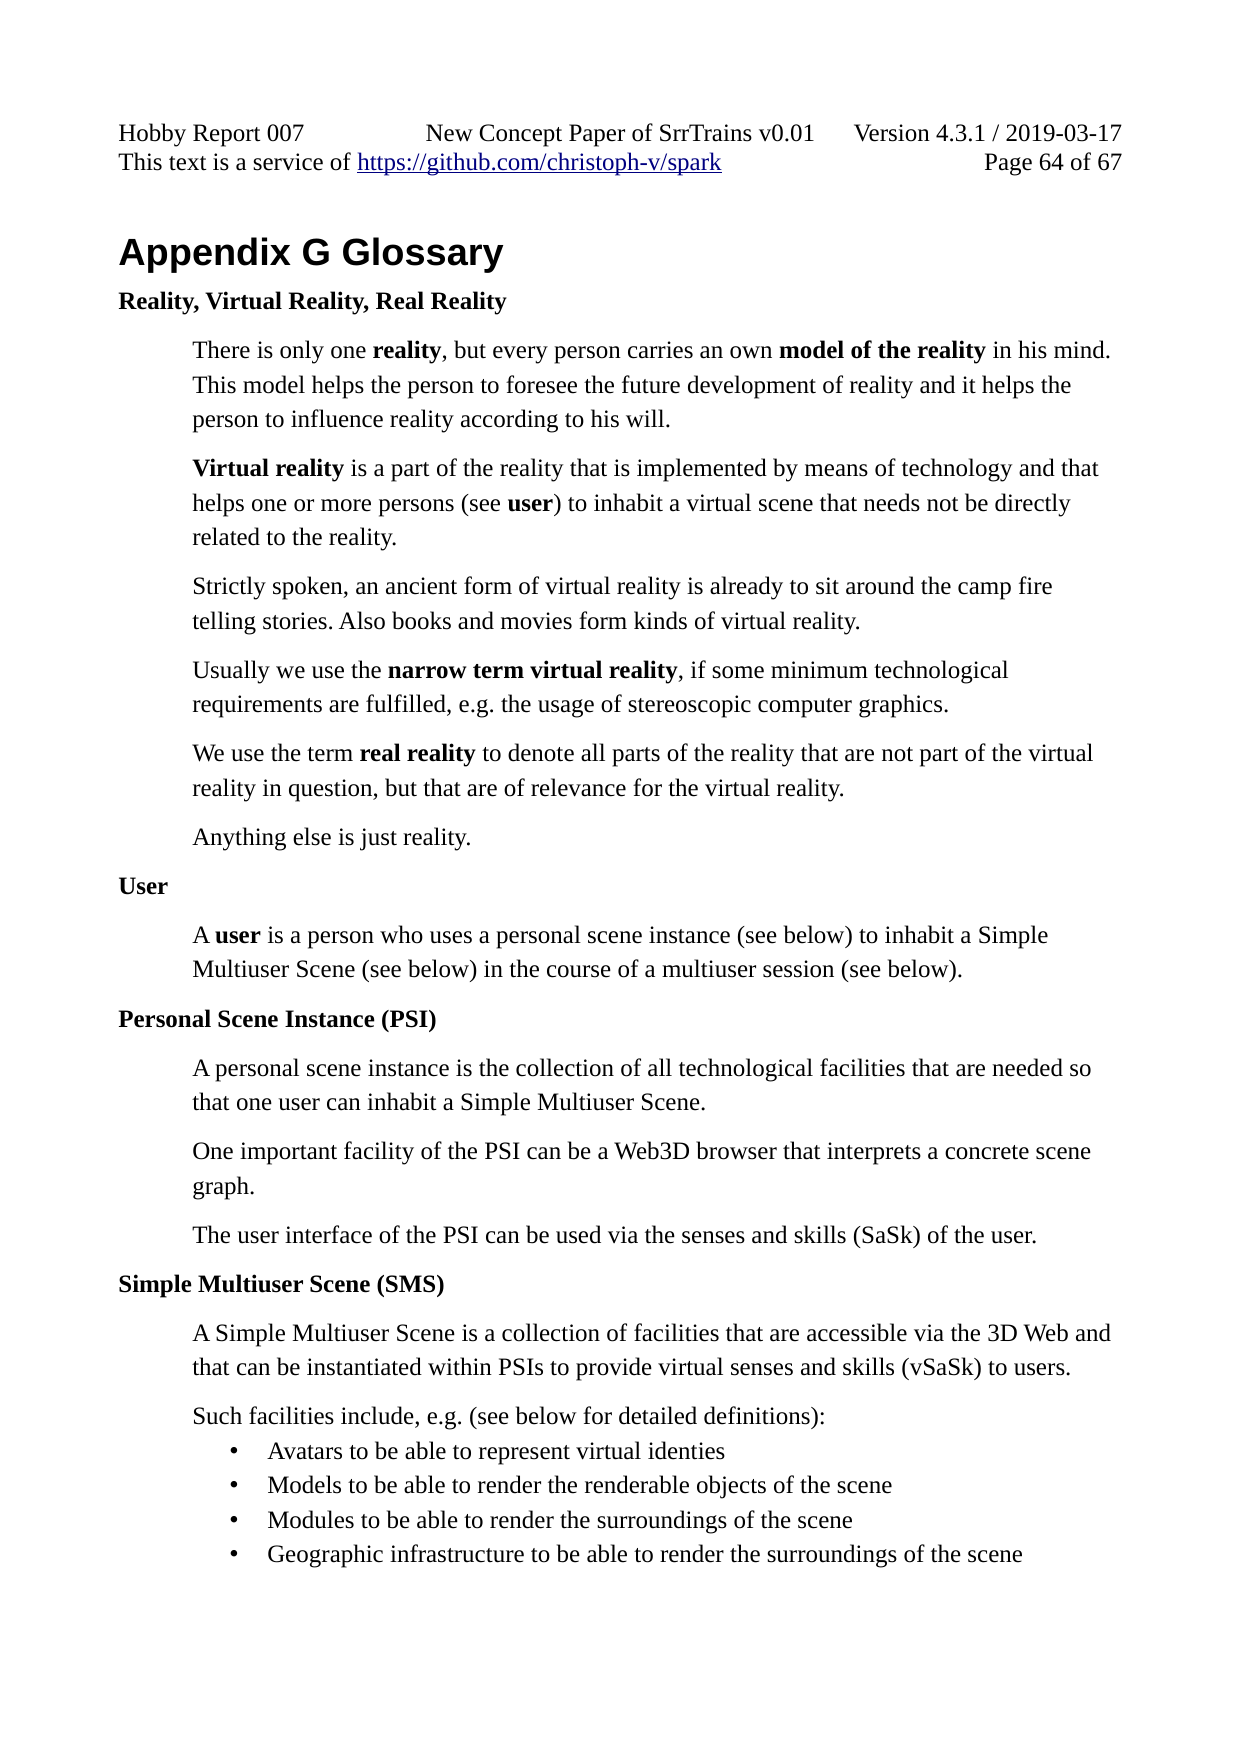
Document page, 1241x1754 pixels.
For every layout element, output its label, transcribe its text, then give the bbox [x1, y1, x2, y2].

text There is only one reality, but every person carries an own model of the reality in his mind. This model helps the person to foresee the future development of reality and it helps the person to influence reality according to his will. [192, 335, 1122, 433]
text Anything else is just reality. [192, 822, 1122, 851]
text A personal scene instance is the collection of all technological facilities that are needed so that one user can inhabit a Simple Multiuser Scene. [192, 1053, 1122, 1116]
text Simple Multiuser Scene (SMS) [118, 1269, 1122, 1298]
text The user interface of the PSI can be used via the senses and skills (SaSk) of the user. [192, 1220, 1122, 1248]
list Models to be able to render the renderable objects of the scene [229, 1470, 1122, 1499]
text User [118, 871, 1122, 900]
text Usually we use the narrow term virtual reality, if some minimum technological requirements are fulfilled, e.g. the usage of stereoscopic computer graphics. [192, 655, 1122, 718]
text One important facility of the PSI can be a Web3D browser that interprets a concrete scene graph. [192, 1136, 1122, 1199]
text A user is a person who uses a personal scene instance (see below) to inhabit a Simple Multiuser Scene (see below) in the course of a multiuser session (see below). [192, 920, 1122, 983]
text Personal Scene Instance (PSI) [118, 1004, 1122, 1032]
list Geographic infrastructure to be able to render the surroundings of the scene [229, 1539, 1122, 1568]
list Modules to be able to render the surroundings of the scene [229, 1505, 1122, 1534]
text Virtual reality is a part of the reality that is implemented by means of technology and that helps one or more persons (see user) to inhabit a virtual scene that needs not be directly related to the reality. [192, 453, 1122, 551]
text A Simple Multiuser Scene is a collection of facilities that are accessible via the 3D Web and that can be instantiated within PSIs to provide virtual senses and skills (vSaSk) to users. [192, 1318, 1122, 1381]
text Strictly spoken, an ancient form of virtual reality is already to sit around the camp fire telling stories. Also books and movies form kinds of virtual reality. [192, 571, 1122, 634]
list Avatars to be able to represent virtual identies [229, 1436, 1122, 1465]
subtitle Appendix G Glossary [118, 230, 1122, 274]
text We use the term real reality to denote all parts of the reality that are not part of the virtual reality in question, but that are of relevance for the virtual reality. [192, 738, 1122, 802]
text Such facilities include, e.g. (see below for detailed definitions): [192, 1401, 1122, 1430]
text Reality, Virtual Reality, Real Reality [118, 286, 1122, 315]
